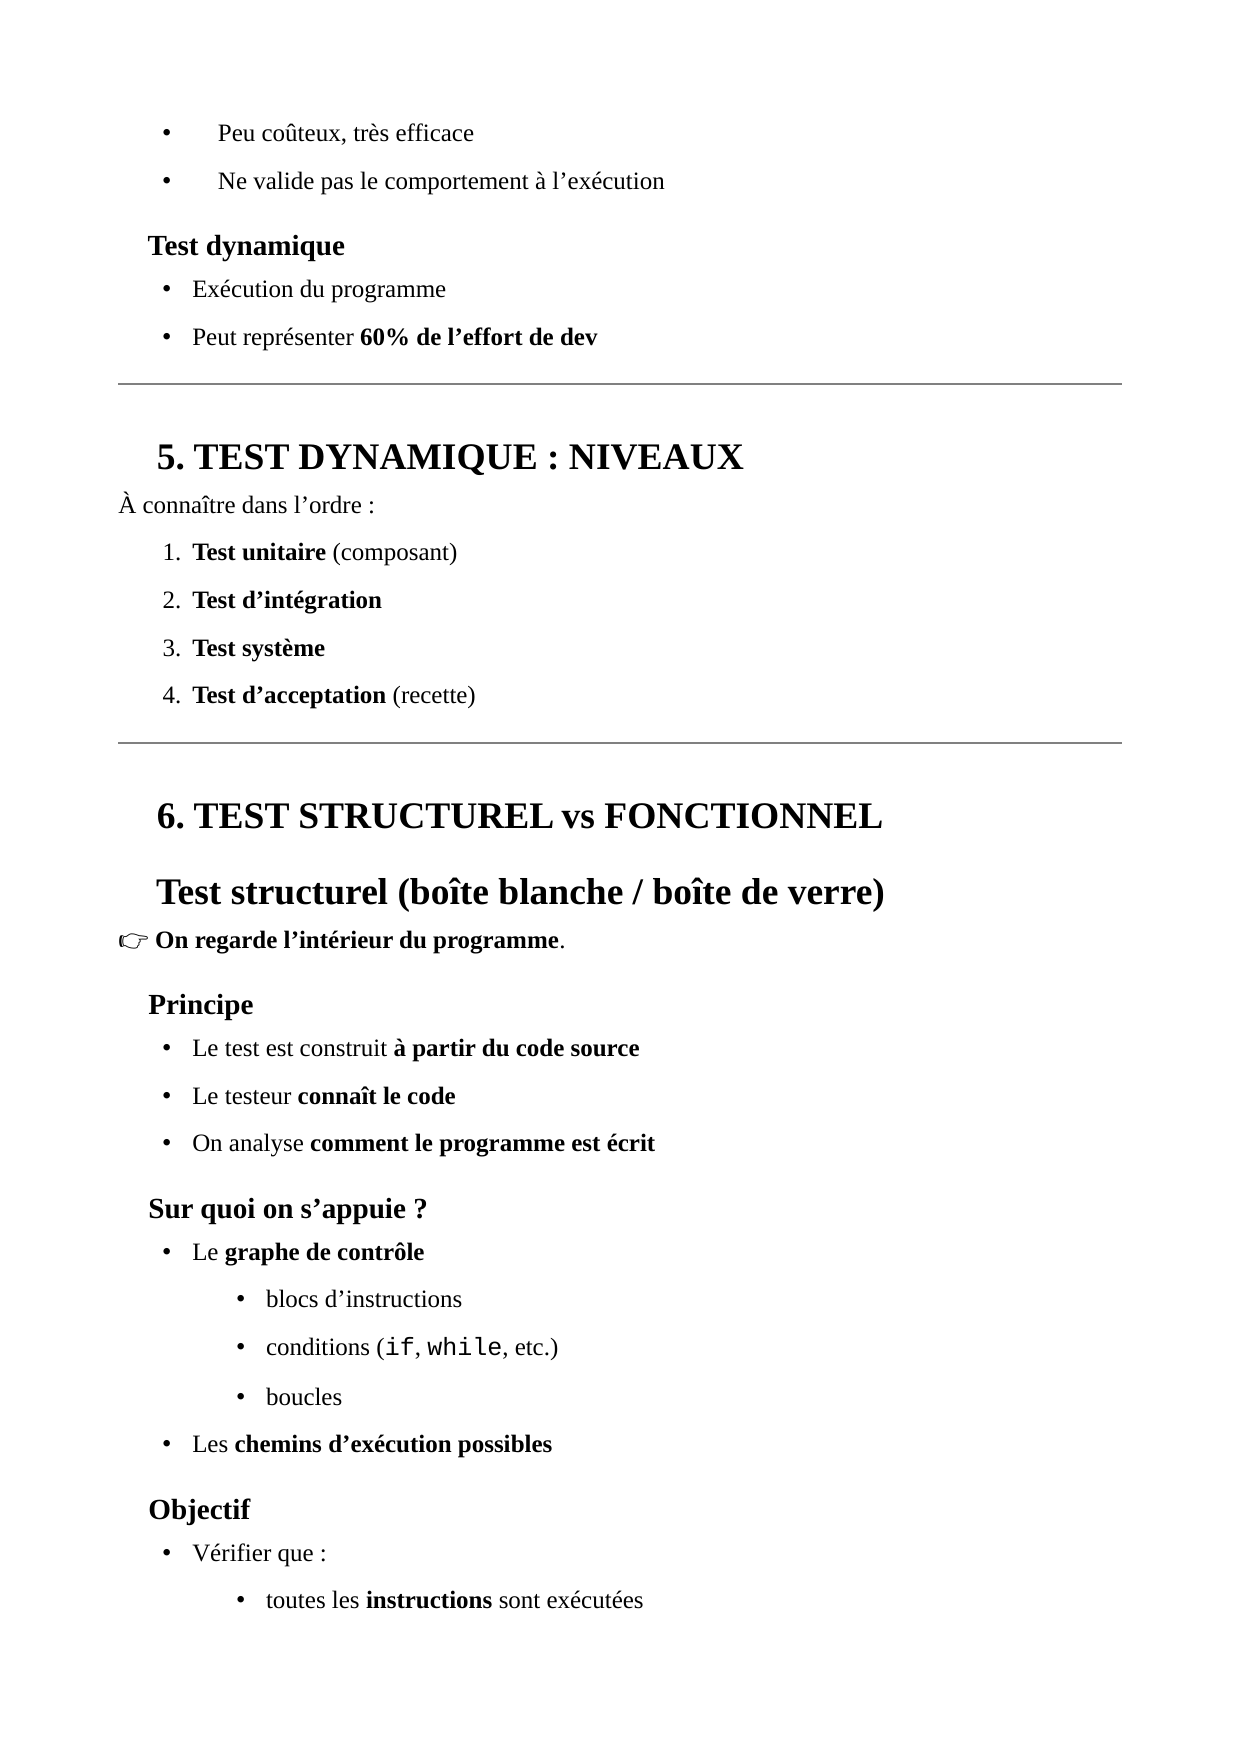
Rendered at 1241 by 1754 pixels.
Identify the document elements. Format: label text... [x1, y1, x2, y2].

list toutes les instructions sont exécutées [236, 1585, 1122, 1614]
list blocs d’instructions [236, 1284, 1122, 1313]
list ❌ Ne valide pas le comportement à l’exécution [162, 166, 1122, 194]
list On analyse comment le programme est écrit [162, 1128, 1122, 1157]
list Test d’intégration [162, 585, 1122, 614]
list Le testeur connaît le code [162, 1081, 1122, 1110]
list Test d’acceptation (recette) [162, 680, 1122, 709]
list Peut représenter 60% de l’effort de dev [162, 322, 1122, 350]
subtitle 📌 Principe [118, 987, 1122, 1021]
subtitle 🔸 Test structurel (boîte blanche / boîte de verre) [118, 869, 1122, 913]
list boucles [236, 1382, 1122, 1411]
subtitle 🧩 5. TEST DYNAMIQUE : NIVEAUX [118, 434, 1122, 477]
list Test unitaire (composant) [162, 537, 1122, 566]
subtitle 🧠 6. TEST STRUCTUREL vs FONCTIONNEL [118, 793, 1122, 836]
text À connaître dans l’ordre : [118, 490, 1122, 519]
list Test système [162, 633, 1122, 661]
list Le test est construit à partir du code source [162, 1033, 1122, 1062]
list conditions (if, while, etc.) [236, 1332, 1122, 1363]
subtitle 🧩 Sur quoi on s’appuie ? [118, 1191, 1122, 1224]
list Les chemins d’exécution possibles [162, 1429, 1122, 1458]
list ✅ Peu coûteux, très efficace [162, 118, 1122, 147]
list Vérifier que : [162, 1538, 1122, 1567]
subtitle 🎯 Objectif [118, 1492, 1122, 1525]
list Exécution du programme [162, 274, 1122, 303]
subtitle 🔹 Test dynamique [118, 228, 1122, 261]
list Le graphe de contrôle [162, 1237, 1122, 1266]
text 👉 On regarde l’intérieur du programme. [118, 925, 1122, 954]
